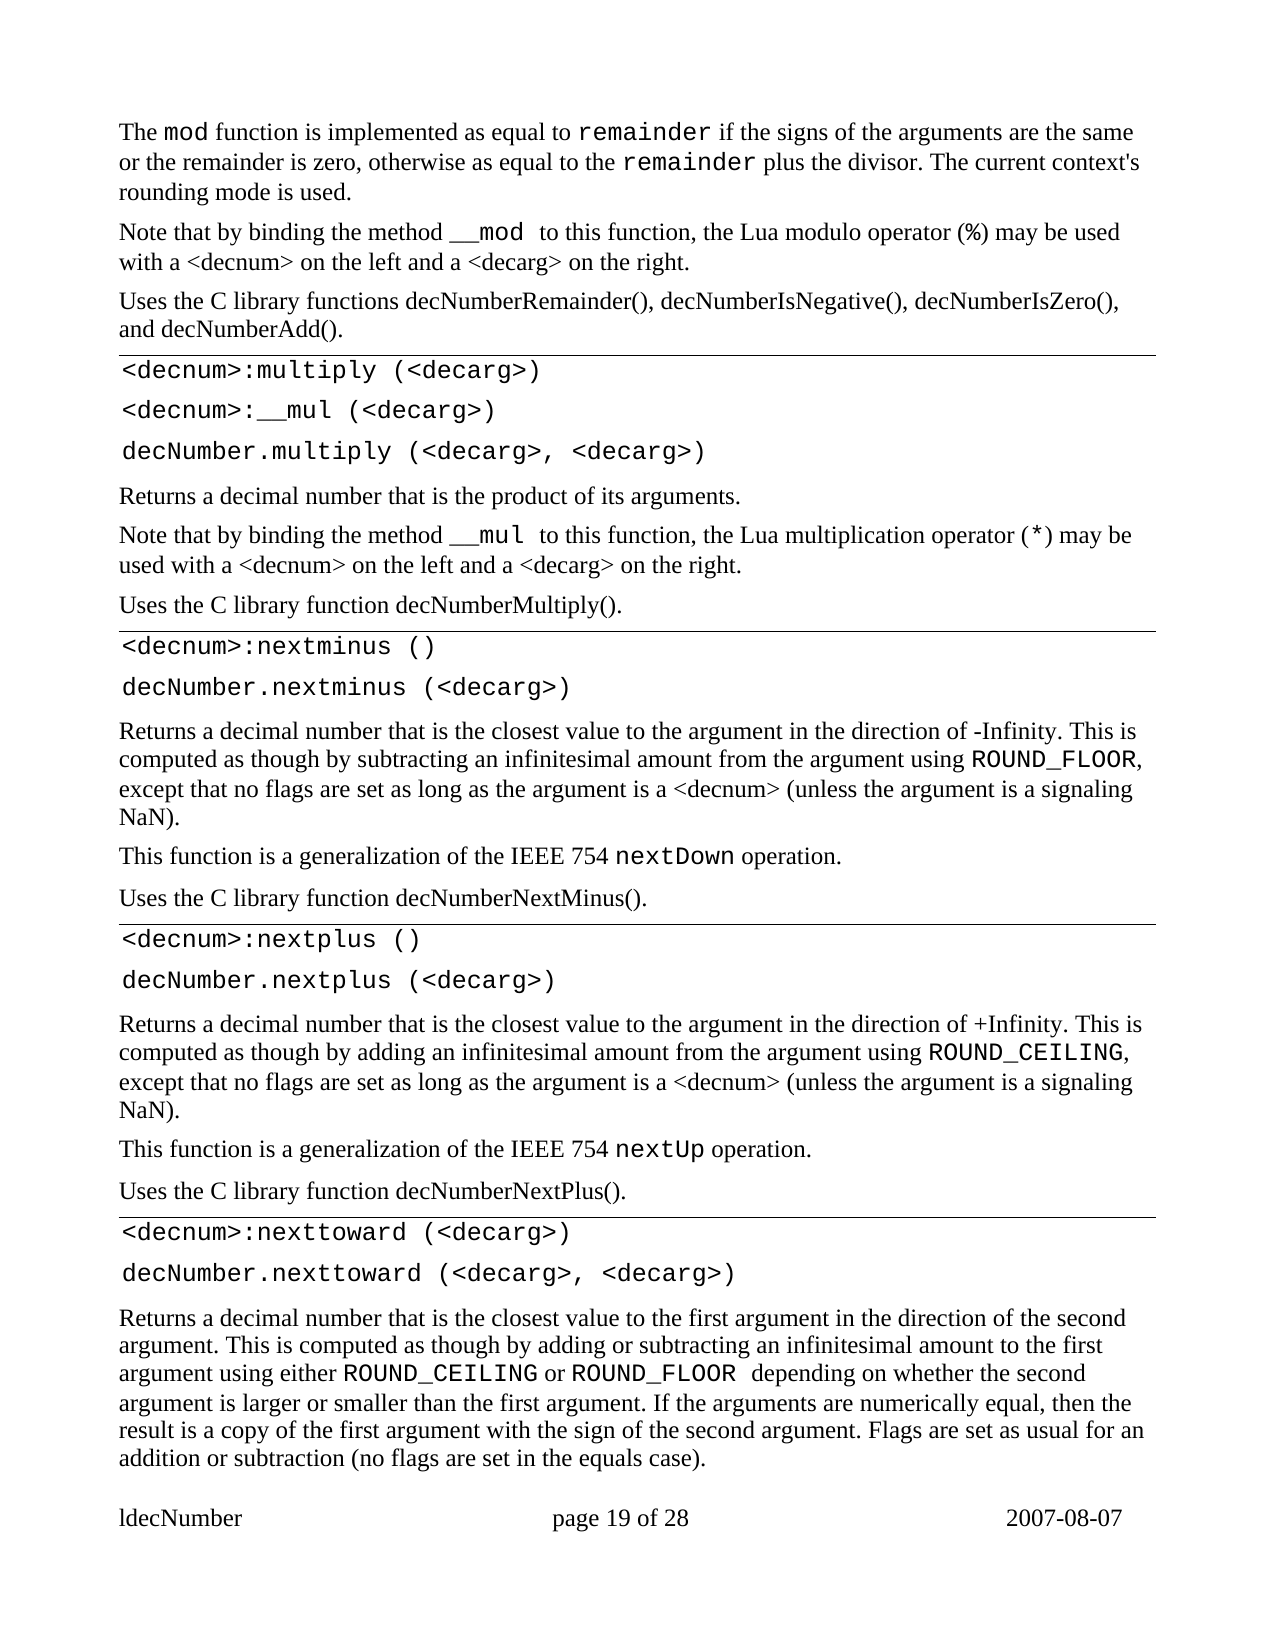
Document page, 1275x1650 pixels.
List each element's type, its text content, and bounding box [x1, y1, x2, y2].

text decNumber.nextplus (<decarg>) [118, 964, 1156, 998]
text decNumber.nexttoward (<decarg>, <decarg>) [118, 1257, 1156, 1292]
text <decnum>:multiply (<decarg>) [118, 356, 1156, 386]
text This function is a generalization of the IEEE 754 nextUp operation. [118, 1135, 1156, 1165]
text <decnum>:__mul (<decarg>) [118, 395, 1156, 426]
text Returns a decimal number that is the closest value to the argument in the direction of +Infinity. This is computed as though by adding an infinitesimal amount from the argument using ROUND_CEILING, except that no flags are set as long as the argument is a <decnum> (unless the argument is a signaling NaN). [118, 1011, 1156, 1123]
text Returns a decimal number that is the closest value to the first argument in the direction of the second argument. This is computed as though by adding or subtracting an infinitesimal amount to the first argument using either ROUND_CEILING or ROUND_FLOOR depending on whether the second argument is larger or smaller than the first argument. If the arguments are numerically equal, then the result is a copy of the first argument with the sign of the second argument. Flags are set as usual for an addition or subtraction (no flags are set in the equals case). [118, 1304, 1156, 1472]
text Uses the C library function decNumberNextMinus(). [118, 884, 1156, 912]
text Returns a decimal number that is the product of its arguments. [118, 482, 1156, 509]
text <decnum>:nextplus () [118, 925, 1156, 955]
text This function is a generalization of the IEEE 754 nextDown operation. [118, 842, 1156, 872]
text decNumber.nextminus (<decarg>) [118, 671, 1156, 705]
text Uses the C library function decNumberNextPlus(). [118, 1177, 1156, 1205]
text The mod function is implemented as equal to remainder if the signs of the arguments are the same or the remainder is zero, otherwise as equal to the remainder plus the divisor. The current context's rounding mode is used. [118, 118, 1156, 206]
text Note that by binding the method __mod to this function, the Lua modulo operator (%) may be used with a <decnum> on the left and a <decarg> on the right. [118, 218, 1156, 275]
text Note that by binding the method __mul to this function, the Lua multiplication operator (*) may be used with a <decnum> on the left and a <decarg> on the right. [118, 521, 1156, 579]
text Uses the C library functions decNumberRemainder(), decNumberIsNegative(), decNumberIsZero(), and decNumberAdd(). [118, 287, 1156, 343]
text decNumber.multiply (<decarg>, <decarg>) [118, 435, 1156, 470]
text Uses the C library function decNumberMultiply(). [118, 591, 1156, 619]
text <decnum>:nexttoward (<decarg>) [118, 1218, 1156, 1248]
text <decnum>:nextminus () [118, 632, 1156, 662]
text Returns a decimal number that is the closest value to the argument in the direction of -Infinity. This is computed as though by subtracting an infinitesimal amount from the argument using ROUND_FLOOR, except that no flags are set as long as the argument is a <decnum> (unless the argument is a signaling NaN). [118, 717, 1156, 830]
